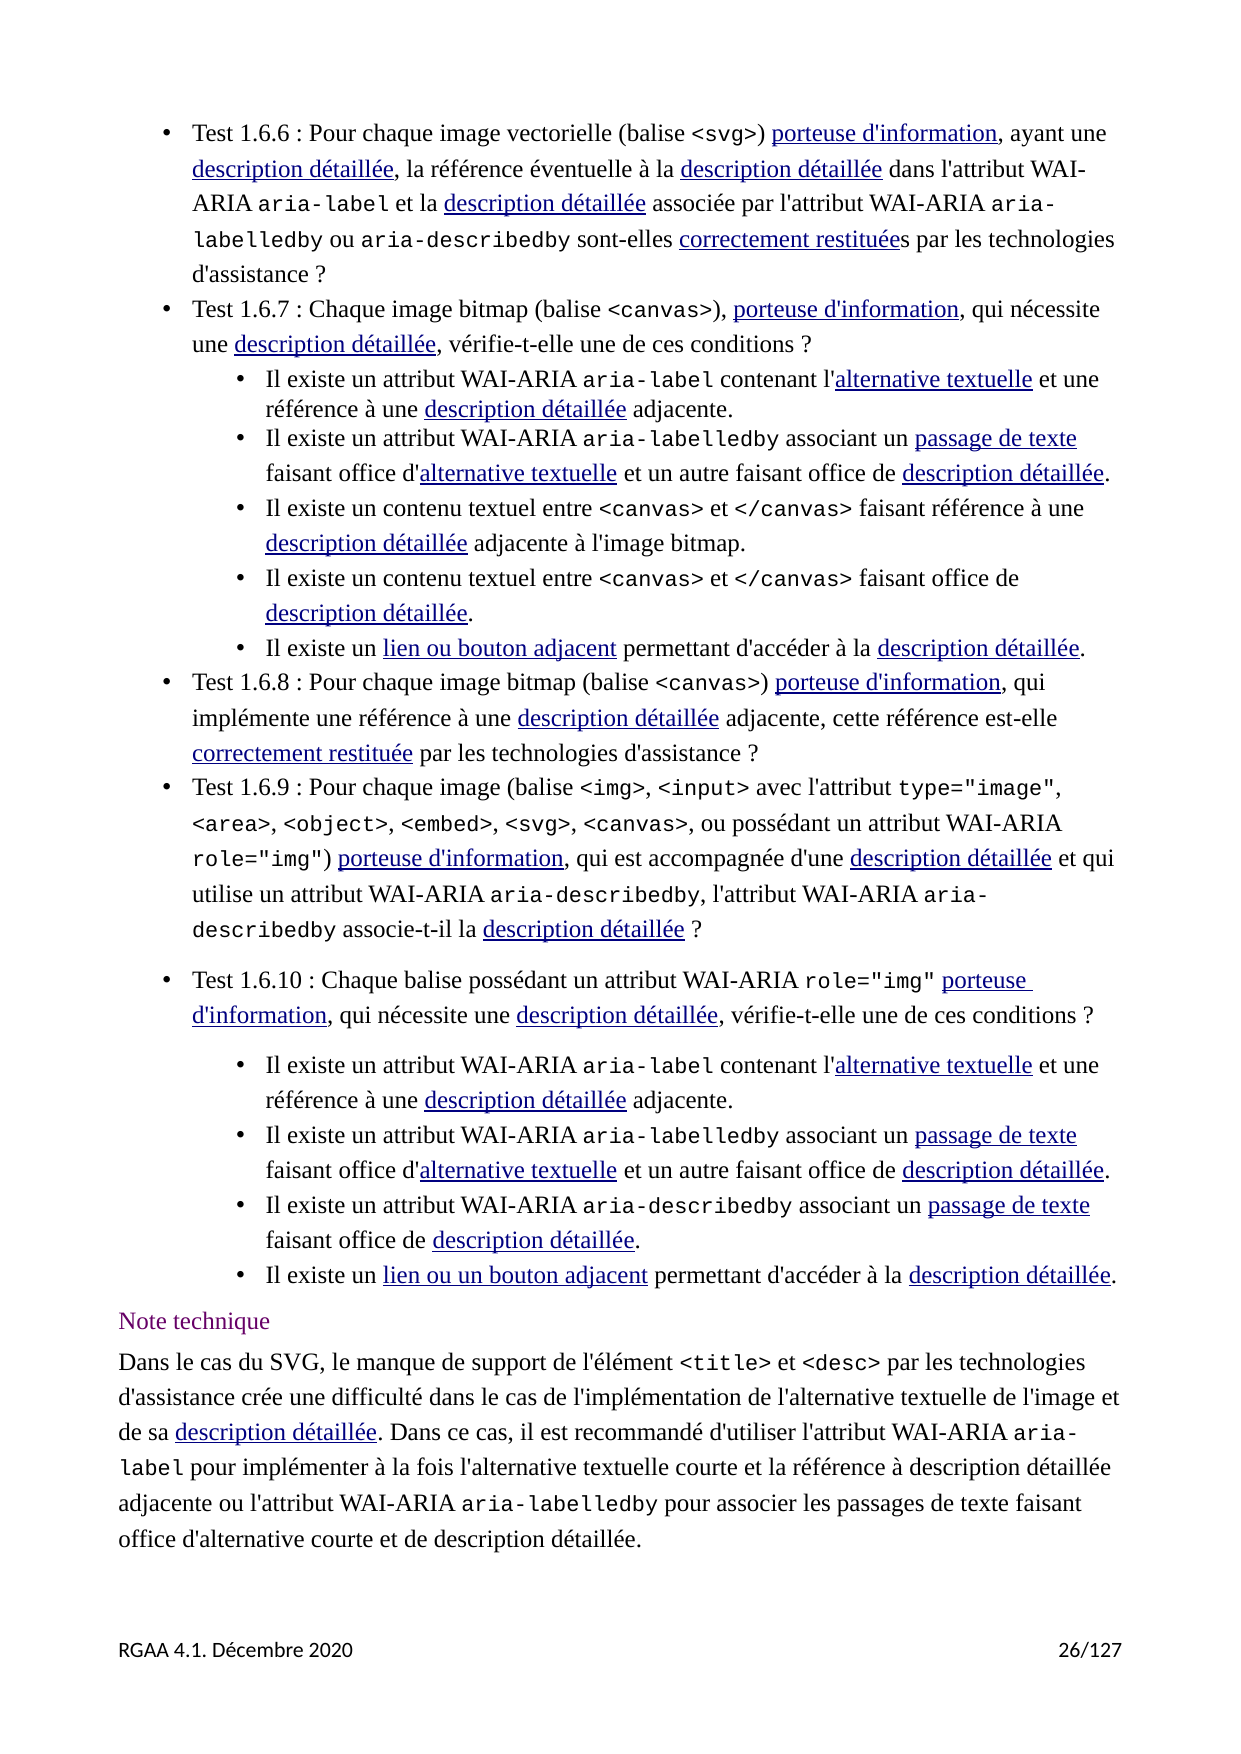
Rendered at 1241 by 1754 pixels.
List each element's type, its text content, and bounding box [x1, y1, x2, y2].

list Il existe un attribut WAI-ARIA aria-label contenant l'alternative textuelle et une référence à une description détaillée adjacente. [236, 364, 1122, 423]
list Test 1.6.6 : Pour chaque image vectorielle (balise <svg>) porteuse d'information, ayant une description détaillée, la référence éventuelle à la description détaillée dans l'attribut WAI-ARIA aria-label et la description détaillée associée par l'attribut WAI-ARIA aria-labelledby ou aria-describedby sont-elles correctement restituées par les technologies d'assistance ? [162, 118, 1122, 288]
list Il existe un attribut WAI-ARIA aria-describedby associant un passage de texte faisant office de description détaillée. [236, 1190, 1122, 1254]
subtitle Note technique [118, 1306, 1122, 1335]
list Il existe un contenu textuel entre <canvas> et </canvas> faisant office de description détaillée. [236, 563, 1122, 627]
list Test 1.6.8 : Pour chaque image bitmap (balise <canvas>) porteuse d'information, qui implémente une référence à une description détaillée adjacente, cette référence est-elle correctement restituée par les technologies d'assistance ? [162, 667, 1122, 766]
list Il existe un attribut WAI-ARIA aria-labelledby associant un passage de texte faisant office d'alternative textuelle et un autre faisant office de description détaillée. [236, 1120, 1122, 1184]
list Il existe un attribut WAI-ARIA aria-label contenant l'alternative textuelle et une référence à une description détaillée adjacente. [236, 1050, 1122, 1114]
list Test 1.6.7 : Chaque image bitmap (balise <canvas>), porteuse d'information, qui nécessite une description détaillée, vérifie-t-elle une de ces conditions ? [162, 294, 1122, 358]
list Il existe un attribut WAI-ARIA aria-labelledby associant un passage de texte faisant office d'alternative textuelle et un autre faisant office de description détaillée. [236, 423, 1122, 487]
list Il existe un lien ou un bouton adjacent permettant d'accéder à la description détaillée. [236, 1260, 1122, 1289]
list Il existe un contenu textuel entre <canvas> et </canvas> faisant référence à une description détaillée adjacente à l'image bitmap. [236, 493, 1122, 557]
list Test 1.6.9 : Pour chaque image (balise <img>, <input> avec l'attribut type="image", <area>, <object>, <embed>, <svg>, <canvas>, ou possédant un attribut WAI-ARIA role="img") porteuse d'information, qui est accompagnée d'une description détaillée et qui utilise un attribut WAI-ARIA aria-describedby, l'attribut WAI-ARIA aria-describedby associe-t-il la description détaillée ? [162, 772, 1122, 944]
list Test 1.6.10 : Chaque balise possédant un attribut WAI-ARIA role="img" porteuse d'information, qui nécessite une description détaillée, vérifie-t-elle une de ces conditions ? [162, 965, 1122, 1029]
text Dans le cas du SVG, le manque de support de l'élément <title> et <desc> par les technologies d'assistance crée une difficulté dans le cas de l'implémentation de l'alternative textuelle de l'image et de sa description détaillée. Dans ce cas, il est recommandé d'utiliser l'attribut WAI-ARIA aria-label pour implémenter à la fois l'alternative textuelle courte et la référence à description détaillée adjacente ou l'attribut WAI-ARIA aria-labelledby pour associer les passages de texte faisant office d'alternative courte et de description détaillée. [118, 1347, 1122, 1552]
list Il existe un lien ou bouton adjacent permettant d'accéder à la description détaillée. [236, 633, 1122, 662]
